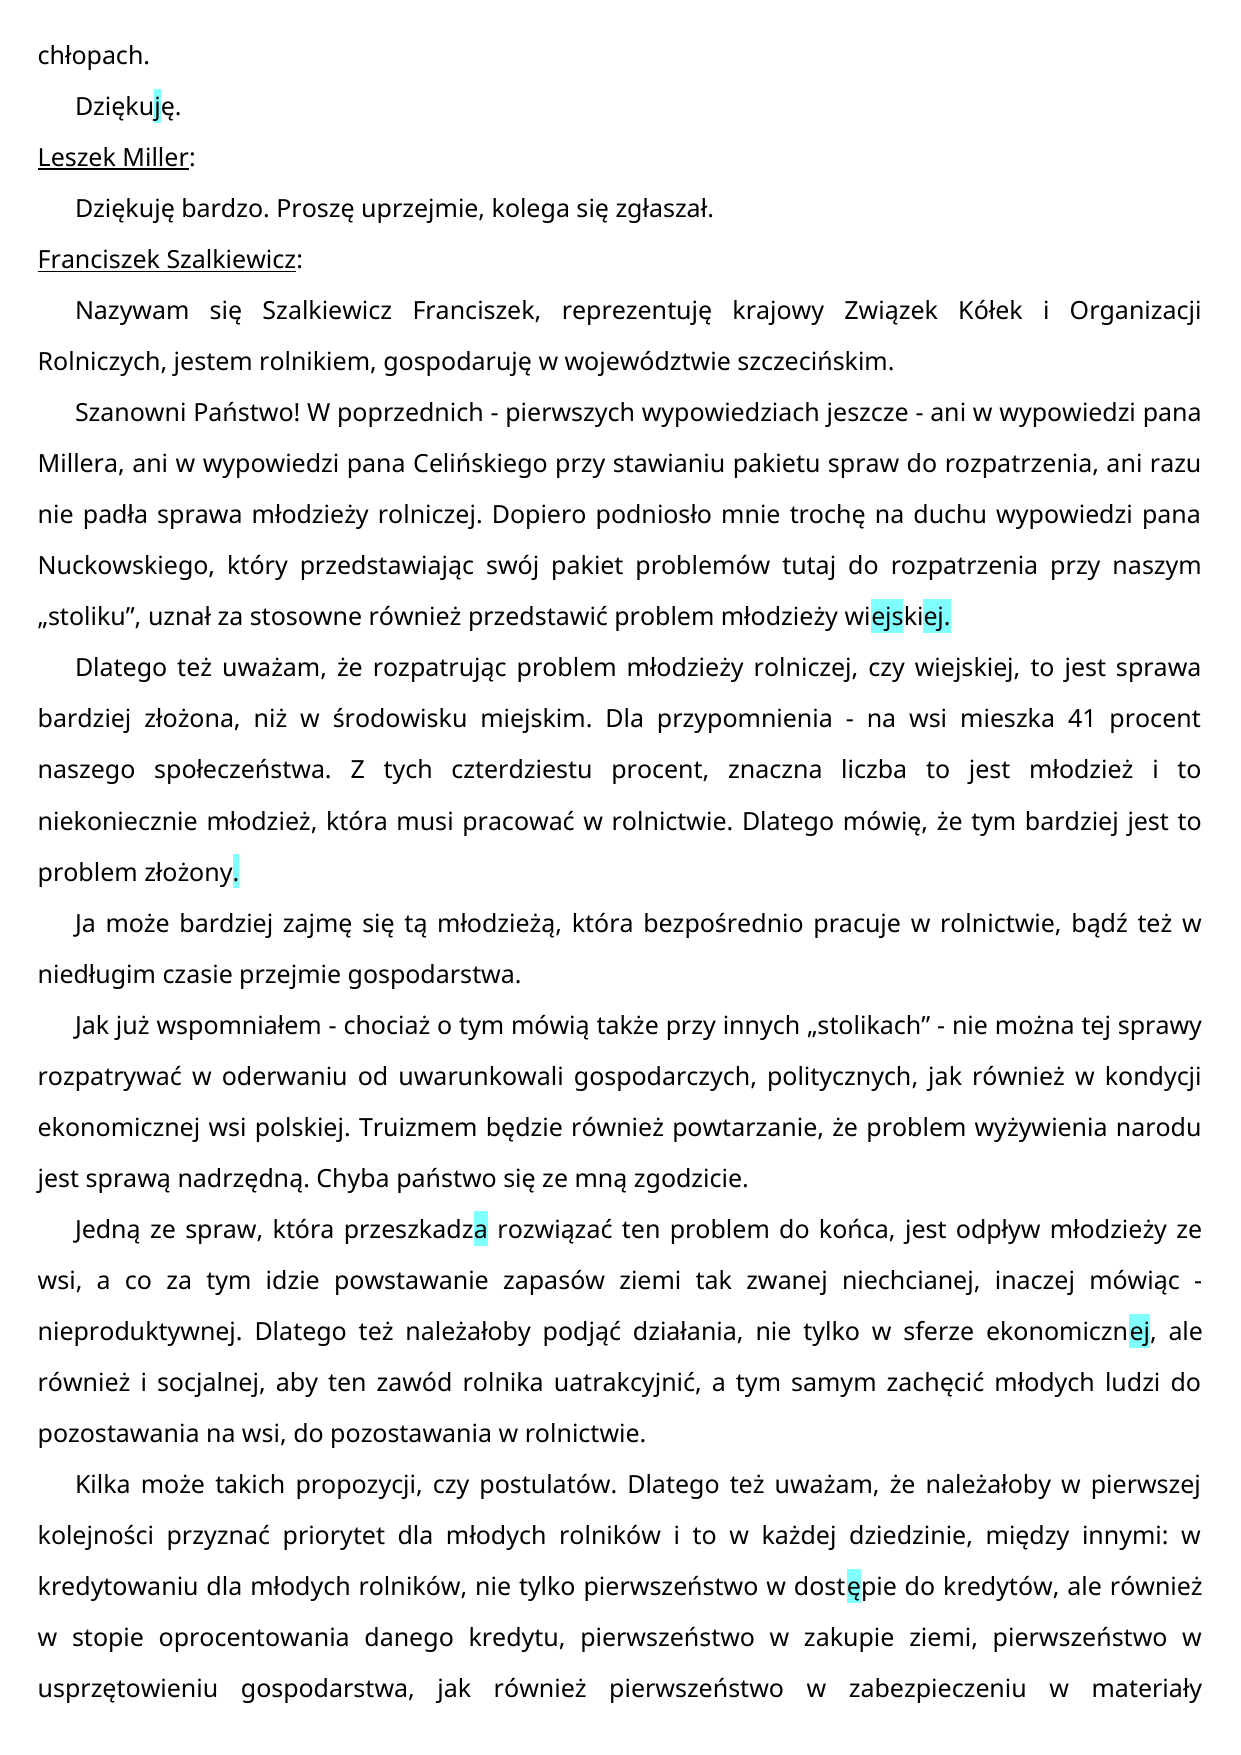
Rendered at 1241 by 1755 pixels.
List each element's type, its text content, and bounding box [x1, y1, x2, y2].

text Jedną ze spraw, która przeszkadza rozwiązać ten problem do końca, jest odpływ młodzieży ze wsi, a co za tym idzie powstawanie zapasów ziemi tak zwanej niechcianej, inaczej mówiąc - nieproduktywnej. Dlatego też należałoby podjąć działania, nie tylko w sferze ekonomicznej, ale również i socjalnej, aby ten zawód rolnika uatrakcyjnić, a tym samym zachęcić młodych ludzi do pozostawania na wsi, do pozostawania w rolnictwie. [37, 1211, 1203, 1450]
text chłopach. [37, 37, 1203, 72]
text Franciszek Szalkiewicz: [37, 242, 1203, 276]
text Szanowni Państwo! W poprzednich - pierwszych wypowiedziach jeszcze - ani w wypowiedzi pana Millera, ani w wypowiedzi pana Celińskiego przy stawianiu pakietu spraw do rozpatrzenia, ani razu nie padła sprawa młodzieży rolniczej. Dopiero podniosło mnie trochę na duchu wypowiedzi pana Nuckowskiego, który przedstawiając swój pakiet problemów tutaj do rozpatrzenia przy naszym „stoliku”, uznał za stosowne również przedstawić problem młodzieży wiejskiej. [37, 395, 1203, 633]
text Kilka może takich propozycji, czy postulatów. Dlatego też uważam, że należałoby w pierwszej kolejności przyznać priorytet dla młodych rolników i to w każdej dziedzinie, między innymi: w kredytowaniu dla młodych rolników, nie tylko pierwszeństwo w dostępie do kredytów, ale również w stopie oprocentowania danego kredytu, pierwszeństwo w zakupie ziemi, pierwszeństwo w usprzętowieniu gospodarstwa, jak również pierwszeństwo w zabezpieczeniu w materiały [37, 1467, 1203, 1705]
text Nazywam się Szalkiewicz Franciszek, reprezentuję krajowy Związek Kółek i Organizacji Rolniczych, jestem rolnikiem, gospodaruję w województwie szczecińskim. [37, 293, 1203, 378]
text Leszek Miller: [37, 139, 1203, 174]
text Ja może bardziej zajmę się tą młodzieżą, która bezpośrednio pracuje w rolnictwie, bądź też w niedługim czasie przejmie gospodarstwa. [37, 905, 1203, 990]
text Jak już wspomniałem - chociaż o tym mówią także przy innych „stolikach” - nie można tej sprawy rozpatrywać w oderwaniu od uwarunkowali gospodarczych, politycznych, jak również w kondycji ekonomicznej wsi polskiej. Truizmem będzie również powtarzanie, że problem wyżywienia narodu jest sprawą nadrzędną. Chyba państwo się ze mną zgodzicie. [37, 1007, 1203, 1194]
text Dziękuję bardzo. Proszę uprzejmie, kolega się zgłaszał. [37, 191, 1203, 225]
text Dziękuję. [37, 88, 1203, 123]
text Dlatego też uważam, że rozpatrując problem młodzieży rolniczej, czy wiejskiej, to jest sprawa bardziej złożona, niż w środowisku miejskim. Dla przypomnienia - na wsi mieszka 41 procent naszego społeczeństwa. Z tych czterdziestu procent, znaczna liczba to jest młodzież i to niekoniecznie młodzież, która musi pracować w rolnictwie. Dlatego mówię, że tym bardziej jest to problem złożony. [37, 650, 1203, 888]
